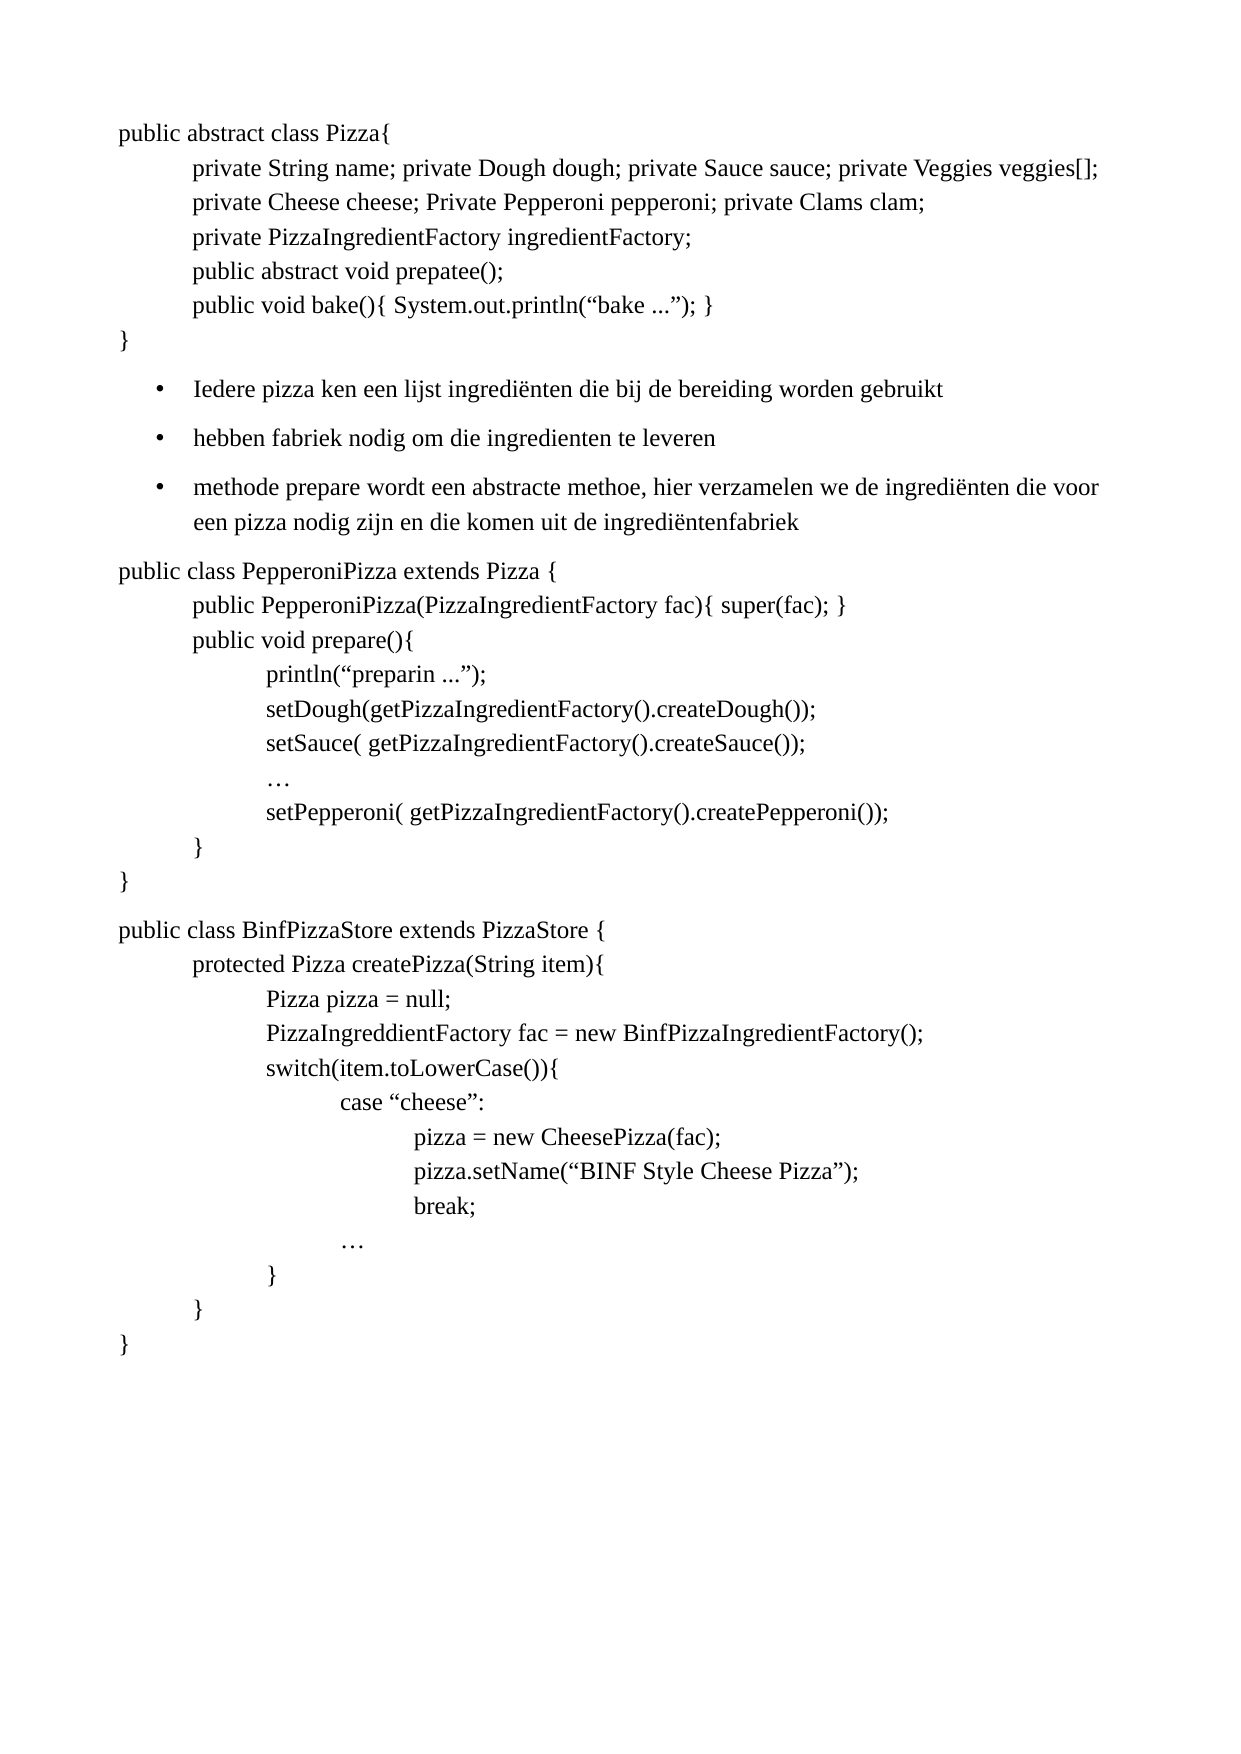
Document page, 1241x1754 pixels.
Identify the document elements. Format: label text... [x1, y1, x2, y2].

list methode prepare wordt een abstracte methoe, hier verzamelen we de ingrediënten die voor een pizza nodig zijn en die komen uit de ingrediëntenfabriek [156, 472, 1122, 535]
list hebben fabriek nodig om die ingredienten te leveren [156, 423, 1122, 452]
text public class PepperoniPizza extends Pizza { public PepperoniPizza(PizzaIngredientFactory fac){ super(fac); } public void prepare(){ println(“preparin ...”); setDough(getPizzaIngredientFactory().createDough()); setSauce( getPizzaIngredientFactory().createSauce()); … setPepperoni( getPizzaIngredientFactory().createPepperoni()); } } [118, 556, 1122, 895]
list Iedere pizza ken een lijst ingrediënten die bij de bereiding worden gebruikt [156, 374, 1122, 403]
text public class BinfPizzaStore extends PizzaStore { protected Pizza createPizza(String item){ Pizza pizza = null; PizzaIngreddientFactory fac = new BinfPizzaIngredientFactory(); switch(item.toLowerCase()){ case “cheese”: pizza = new CheesePizza(fac); pizza.setName(“BINF Style Cheese Pizza”); break; … } } } [118, 915, 1122, 1358]
text public abstract class Pizza{ private String name; private Dough dough; private Sauce sauce; private Veggies veggies[]; private Cheese cheese; Private Pepperoni pepperoni; private Clams clam; private PizzaIngredientFactory ingredientFactory; public abstract void prepatee(); public void bake(){ System.out.println(“bake ...”); } } [118, 118, 1122, 354]
